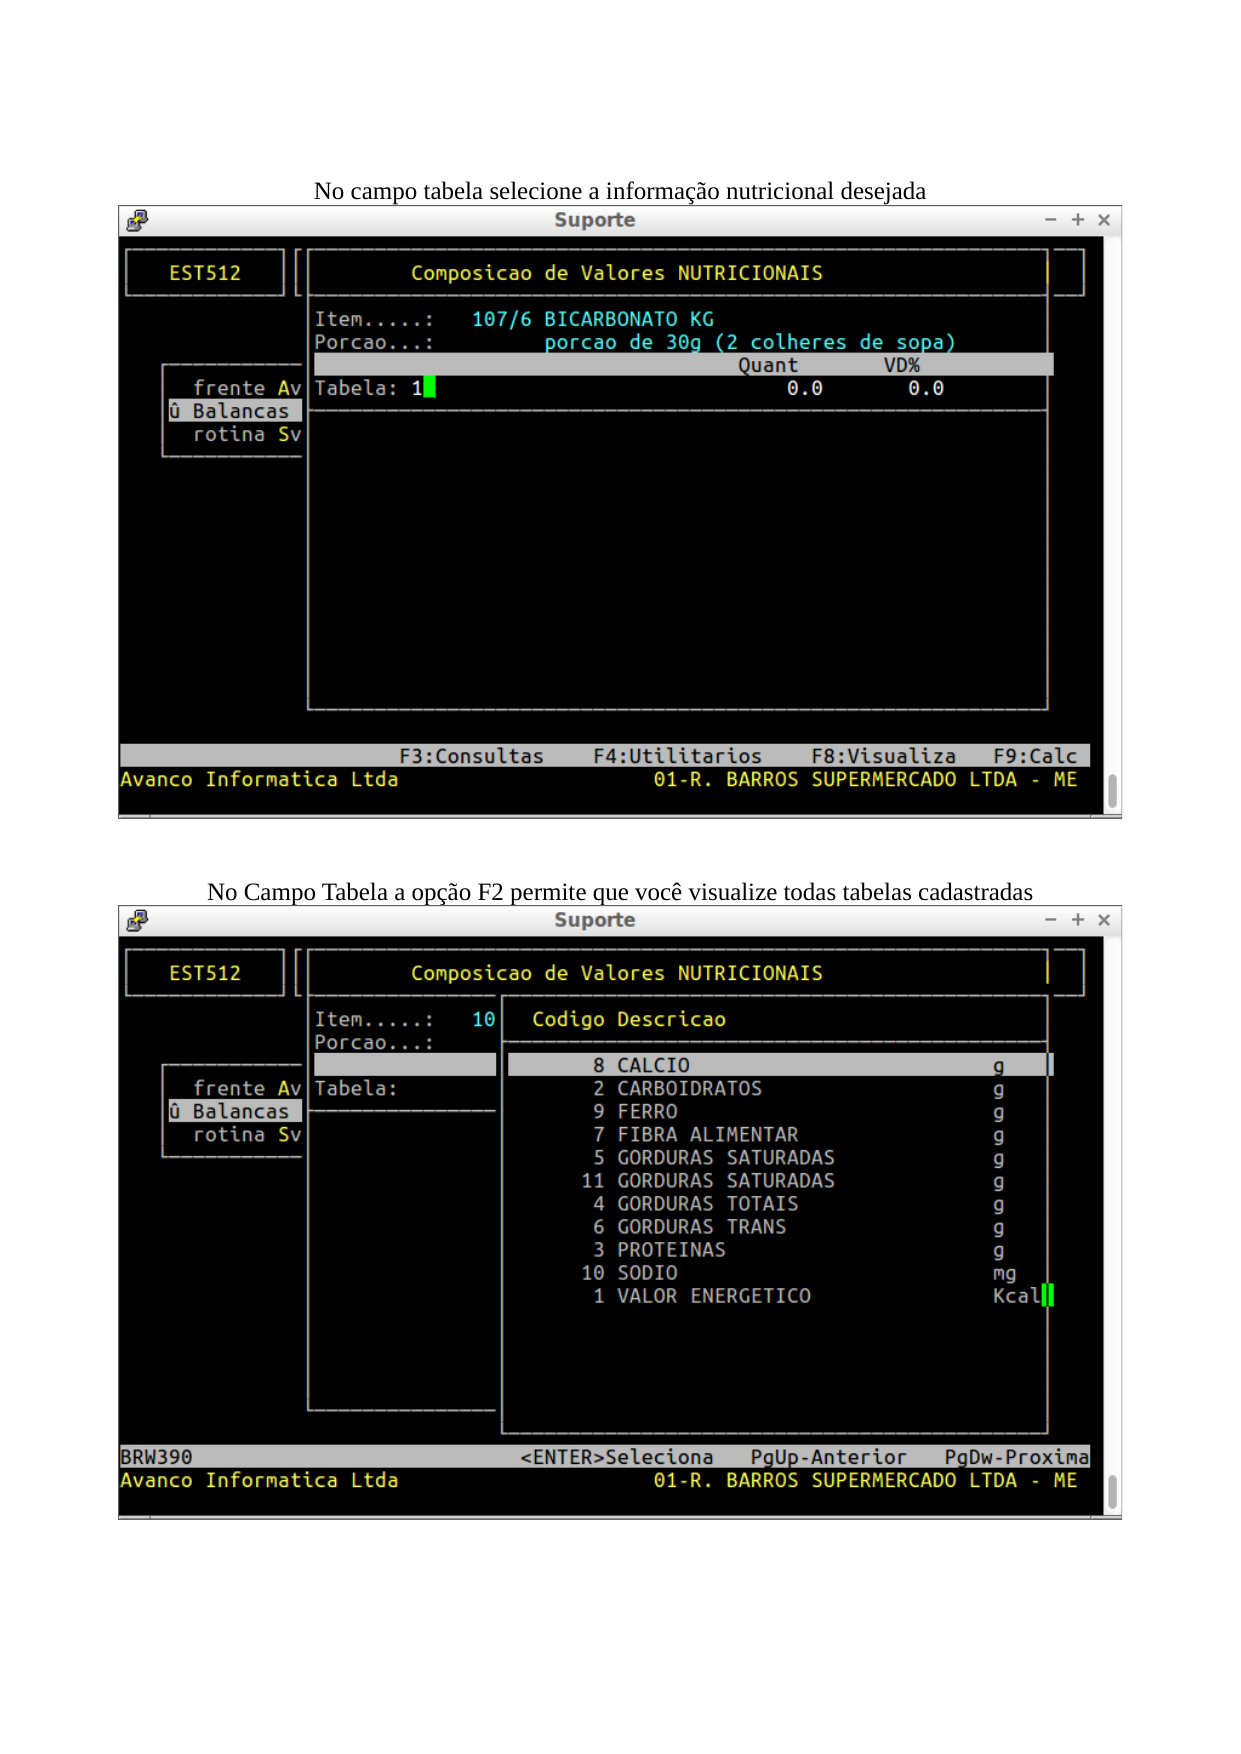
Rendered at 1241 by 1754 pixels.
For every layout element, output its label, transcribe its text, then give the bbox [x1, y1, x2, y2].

picture [118, 905, 1123, 1520]
picture [118, 205, 1123, 819]
text No Campo Tabela a opção F2 permite que você visualize todas tabelas cadastradas [118, 877, 1122, 905]
text No campo tabela selecione a informação nutricional desejada [118, 176, 1122, 205]
